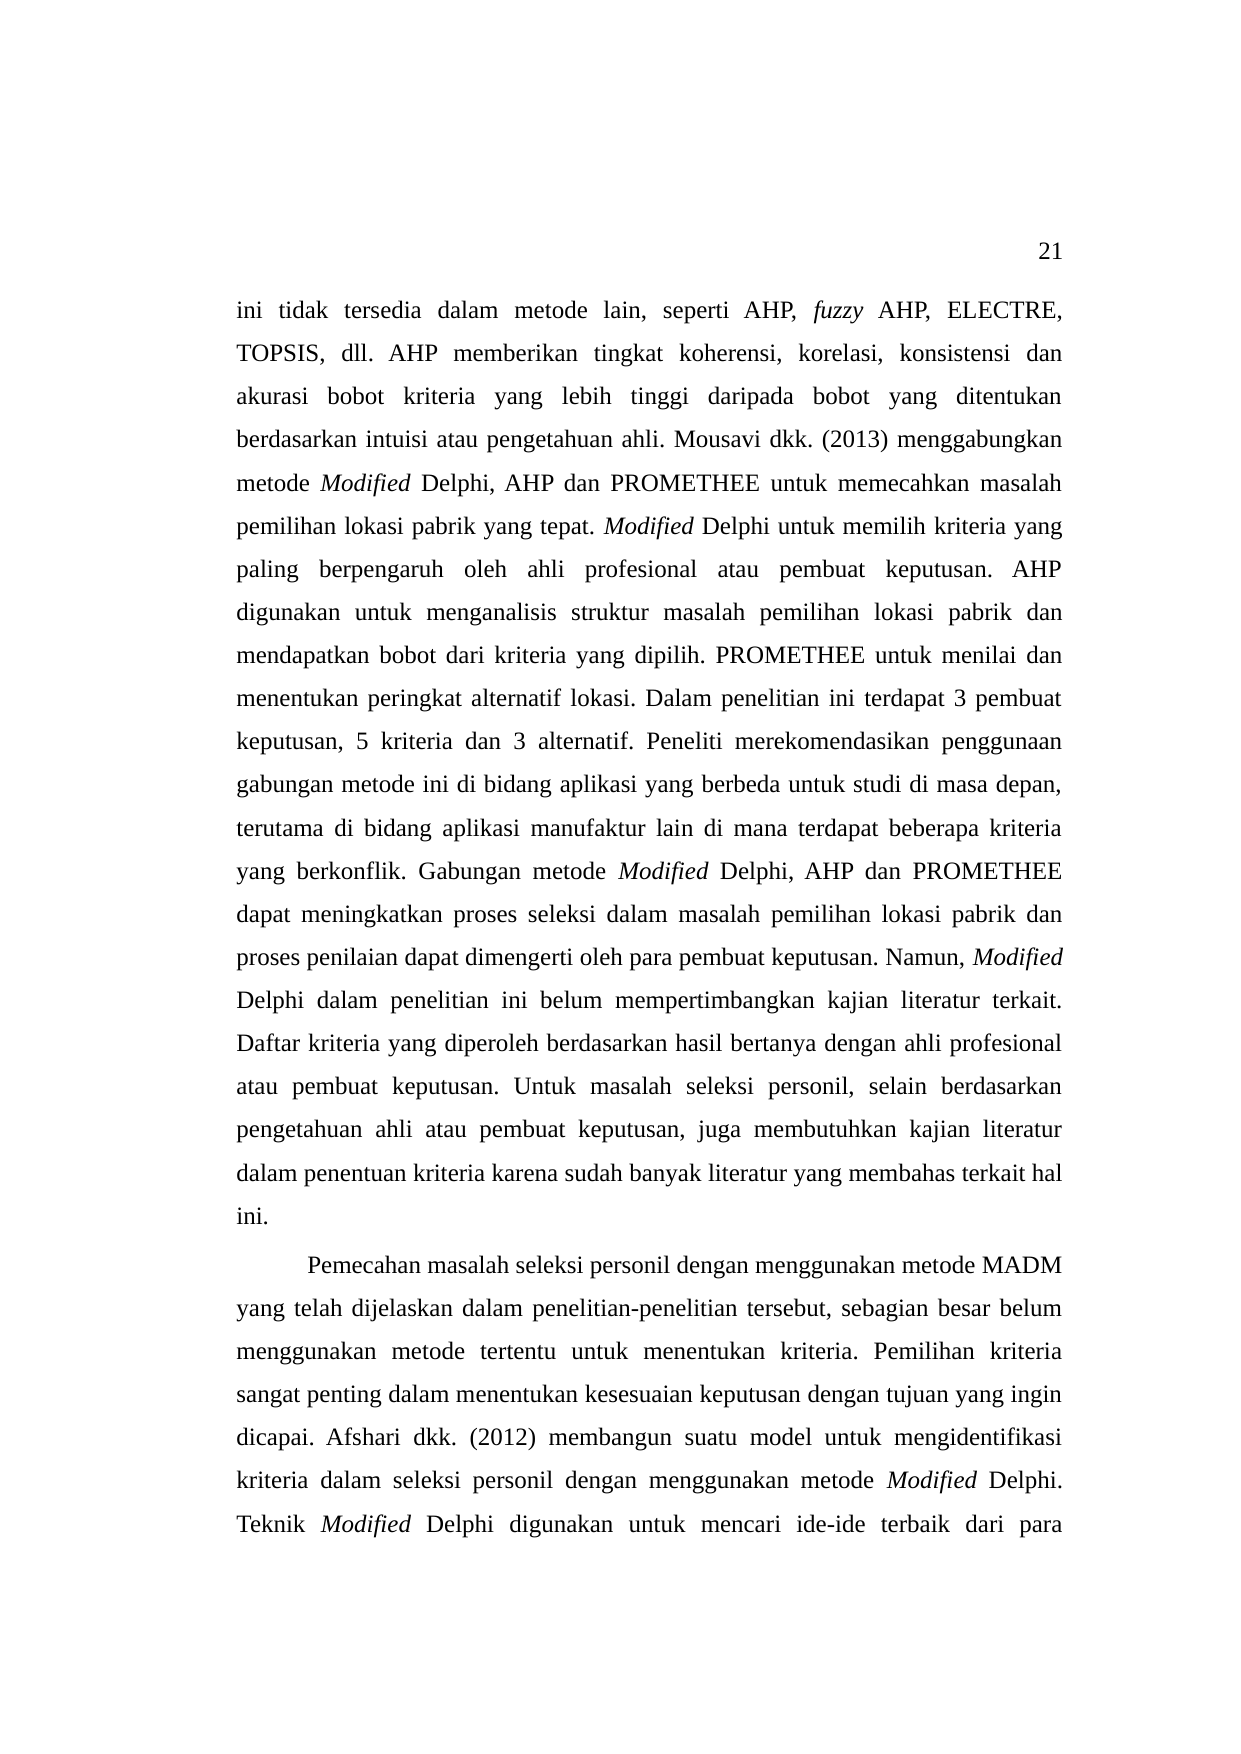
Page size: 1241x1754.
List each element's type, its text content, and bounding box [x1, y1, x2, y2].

text Pemecahan masalah seleksi personil dengan menggunakan metode MADM yang telah dijelaskan dalam penelitian-penelitian tersebut, sebagian besar belum menggunakan metode tertentu untuk menentukan kriteria. Pemilihan kriteria sangat penting dalam menentukan kesesuaian keputusan dengan tujuan yang ingin dicapai. Afshari dkk. (2012) membangun suatu model untuk mengidentifikasi kriteria dalam seleksi personil dengan menggunakan metode Modified Delphi. Teknik Modified Delphi digunakan untuk mencari ide-ide terbaik dari para [236, 1250, 1063, 1537]
text ini tidak tersedia dalam metode lain, seperti AHP, fuzzy AHP, ELECTRE, TOPSIS, dll. AHP memberikan tingkat koherensi, korelasi, konsistensi dan akurasi bobot kriteria yang lebih tinggi daripada bobot yang ditentukan berdasarkan intuisi atau pengetahuan ahli. Mousavi dkk. (2013) menggabungkan metode Modified Delphi, AHP dan PROMETHEE untuk memecahkan masalah pemilihan lokasi pabrik yang tepat. Modified Delphi untuk memilih kriteria yang paling berpengaruh oleh ahli profesional atau pembuat keputusan. AHP digunakan untuk menganalisis struktur masalah pemilihan lokasi pabrik dan mendapatkan bobot dari kriteria yang dipilih. PROMETHEE untuk menilai dan menentukan peringkat alternatif lokasi. Dalam penelitian ini terdapat 3 pembuat keputusan, 5 kriteria dan 3 alternatif. Peneliti merekomendasikan penggunaan gabungan metode ini di bidang aplikasi yang berbeda untuk studi di masa depan, terutama di bidang aplikasi manufaktur lain di mana terdapat beberapa kriteria yang berkonflik. Gabungan metode Modified Delphi, AHP dan PROMETHEE dapat meningkatkan proses seleksi dalam masalah pemilihan lokasi pabrik dan proses penilaian dapat dimengerti oleh para pembuat keputusan. Namun, Modified Delphi dalam penelitian ini belum mempertimbangkan kajian literatur terkait. Daftar kriteria yang diperoleh berdasarkan hasil bertanya dengan ahli profesional atau pembuat keputusan. Untuk masalah seleksi personil, selain berdasarkan pengetahuan ahli atau pembuat keputusan, juga membutuhkan kajian literatur dalam penentuan kriteria karena sudah banyak literatur yang membahas terkait hal ini. [236, 295, 1063, 1229]
